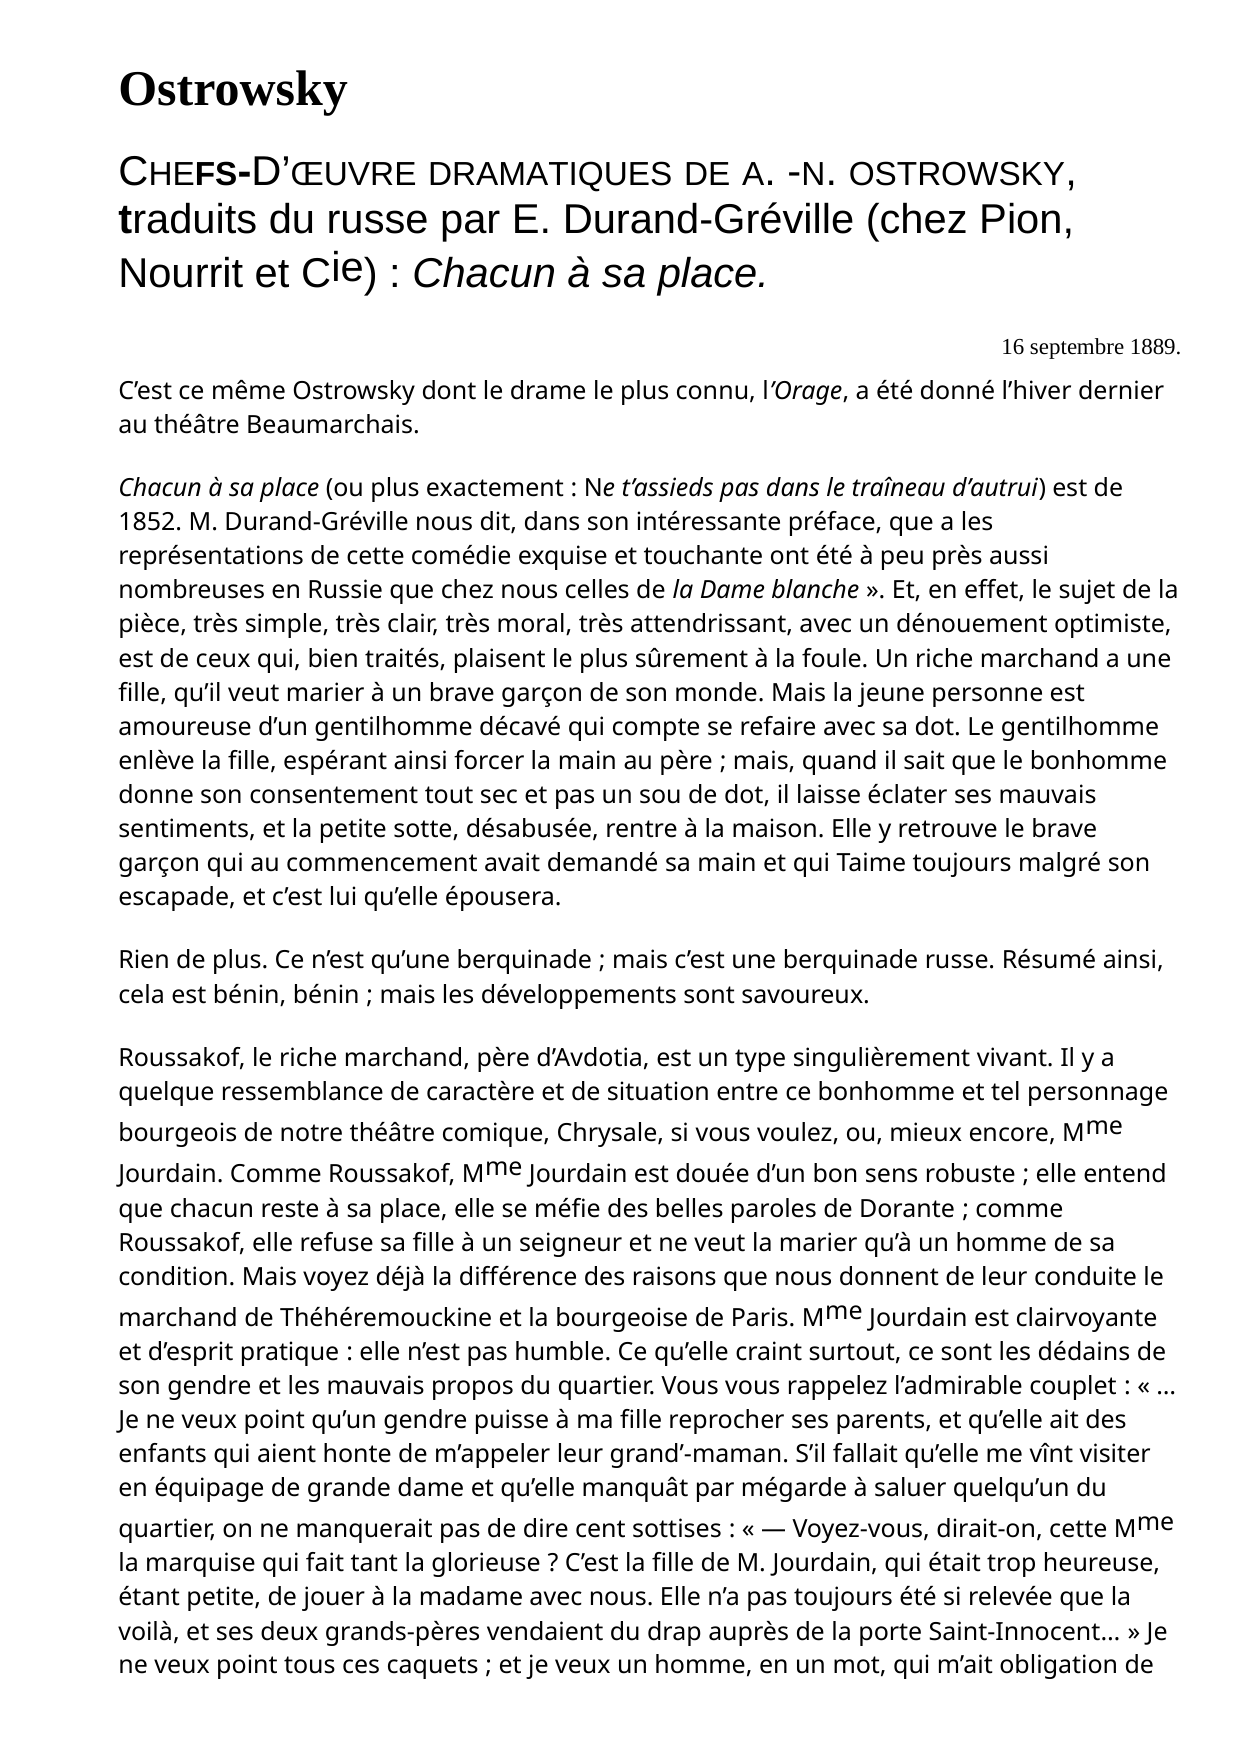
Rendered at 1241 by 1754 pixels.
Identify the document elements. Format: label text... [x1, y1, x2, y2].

text 16 septembre 1889. [118, 333, 1181, 360]
text Roussakof, le riche marchand, père d’Avdotia, est un type singulièrement vivant. Il y a quelque ressemblance de caractère et de situation entre ce bonhomme et tel personnage bourgeois de notre théâtre comique, Chrysale, si vous voulez, ou, mieux encore, Mme Jourdain. Comme Roussakof, Mme Jourdain est douée d’un bon sens robuste ; elle entend que chacun reste à sa place, elle se méfie des belles paroles de Dorante ; comme Roussakof, elle refuse sa fille à un seigneur et ne veut la marier qu’à un homme de sa condition. Mais voyez déjà la différence des raisons que nous donnent de leur conduite le marchand de Théhéremouckine et la bourgeoise de Paris. Mme Jourdain est clairvoyante et d’esprit pratique : elle n’est pas humble. Ce qu’elle craint surtout, ce sont les dédains de son gendre et les mauvais propos du quartier. Vous vous rappelez l’admirable couplet : « … Je ne veux point qu’un gendre puisse à ma fille reprocher ses parents, et qu’elle ait des enfants qui aient honte de m’appeler leur grand’-maman. S’il fallait qu’elle me vînt visiter en équipage de grande dame et qu’elle manquât par mégarde à saluer quelqu’un du quartier, on ne manquerait pas de dire cent sottises : « — Voyez-vous, dirait-on, cette Mme la marquise qui fait tant la glorieuse ? C’est la fille de M. Jourdain, qui était trop heureuse, étant petite, de jouer à la madame avec nous. Elle n’a pas toujours été si relevée que la voilà, et ses deux grands-pères vendaient du drap auprès de la porte Saint-Innocent… » Je ne veux point tous ces caquets ; et je veux un homme, en un mot, qui m’ait obligation de [118, 1040, 1181, 1681]
subtitle Ostrowsky [118, 59, 1181, 117]
text C’est ce même Ostrowsky dont le drame le plus connu, l’Orage, a été donné l’hiver dernier au théâtre Beaumarchais. [118, 372, 1181, 440]
text Rien de plus. Ce n’est qu’une berquinade ; mais c’est une berquinade russe. Résumé ainsi, cela est bénin, bénin ; mais les développements sont savoureux. [118, 942, 1181, 1010]
text Chacun à sa place (ou plus exactement : Ne t’assieds pas dans le traîneau d’autrui) est de 1852. M. Durand-Gréville nous dit, dans son intéressante préface, que a les représentations de cette comédie exquise et touchante ont été à peu près aussi nombreuses en Russie que chez nous celles de la Dame blanche ». Et, en effet, le sujet de la pièce, très simple, très clair, très moral, très attendrissant, avec un dénouement optimiste, est de ceux qui, bien traités, plaisent le plus sûrement à la foule. Un riche marchand a une fille, qu’il veut marier à un brave garçon de son monde. Mais la jeune personne est amoureuse d’un gentilhomme décavé qui compte se refaire avec sa dot. Le gentilhomme enlève la fille, espérant ainsi forcer la main au père ; mais, quand il sait que le bonhomme donne son consentement tout sec et pas un sou de dot, il laisse éclater ses mauvais sentiments, et la petite sotte, désabusée, rentre à la maison. Elle y retrouve le brave garçon qui au commencement avait demandé sa main et qui Taime toujours malgré son escapade, et c’est lui qu’elle épousera. [118, 470, 1181, 913]
text Chefs-D’œuvre dramatiques de a. -n. ostrowsky, traduits du russe par E. Durand-Gréville (chez Pion, Nourrit et Cie) : Chacun à sa place. [118, 146, 1181, 296]
